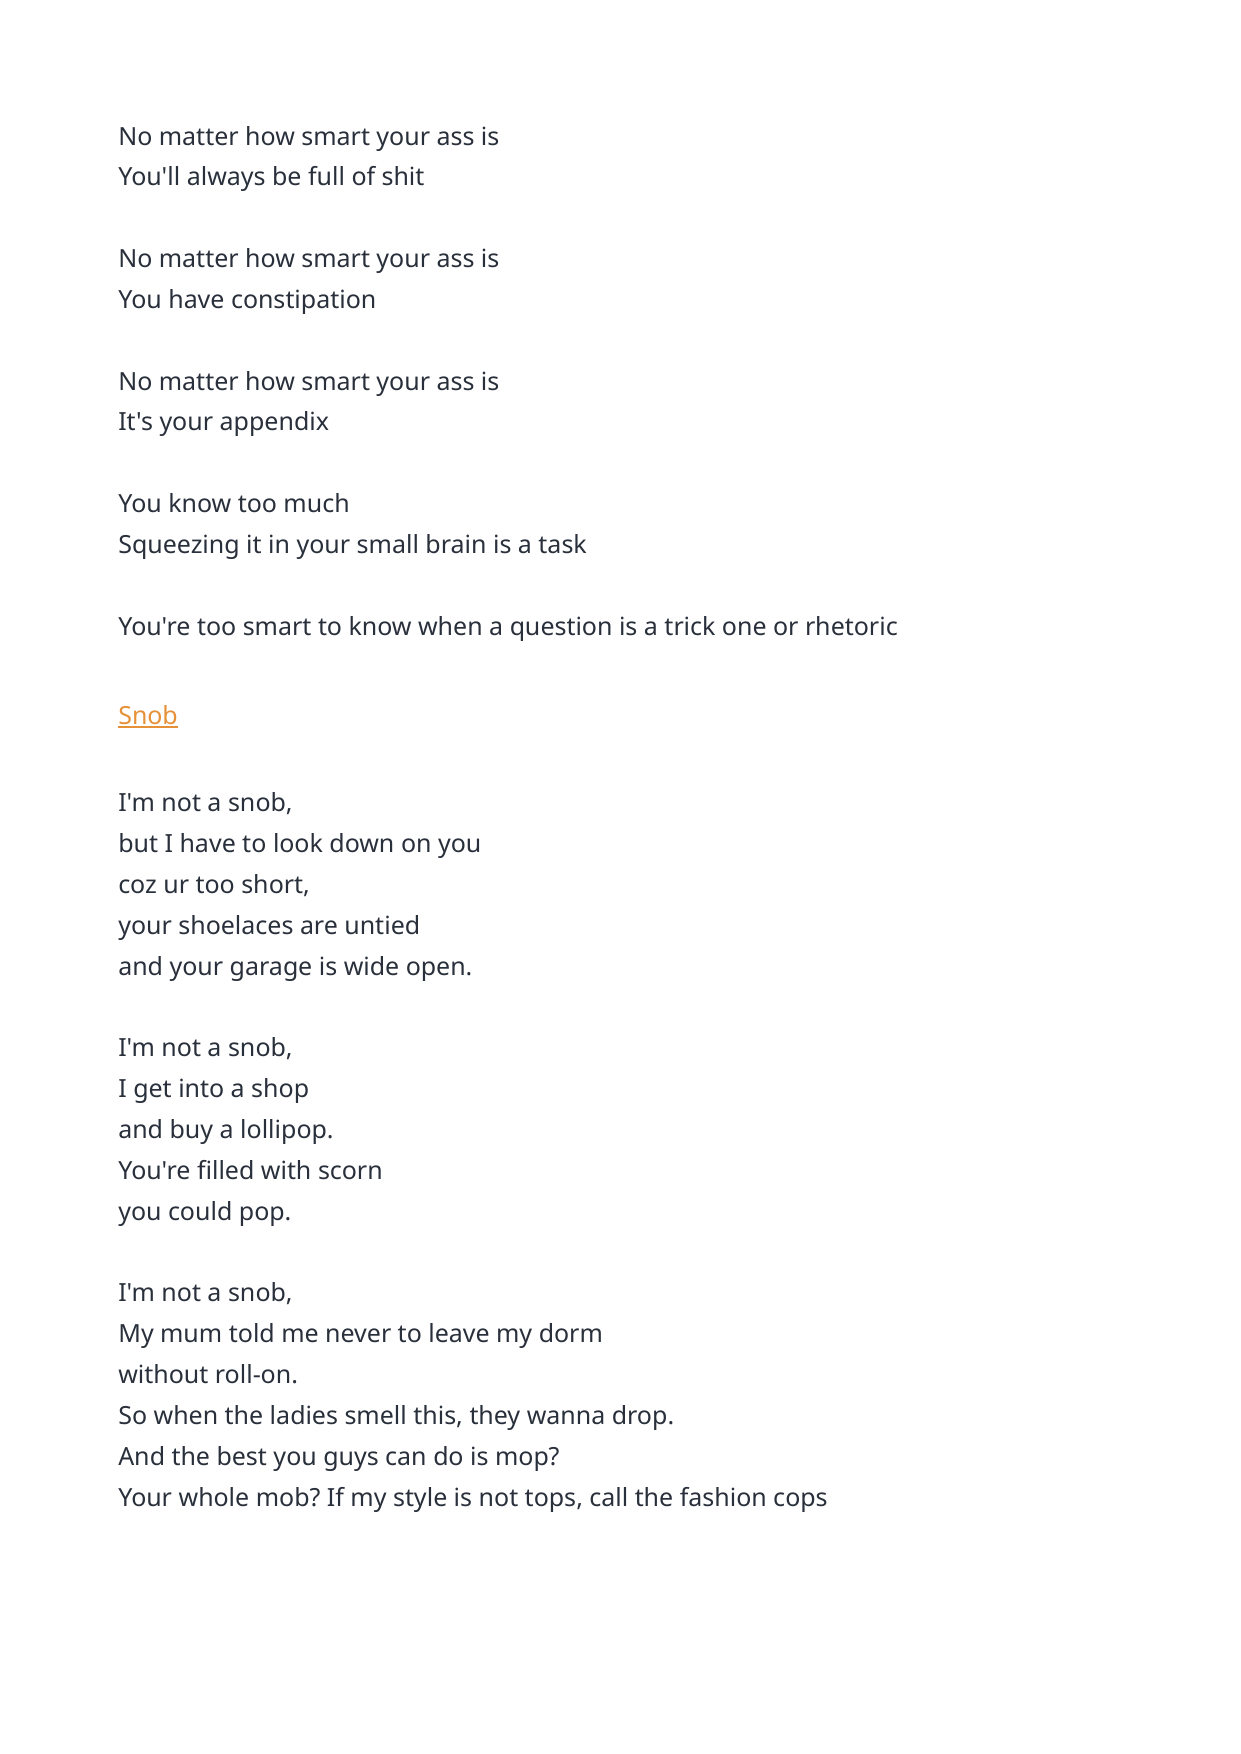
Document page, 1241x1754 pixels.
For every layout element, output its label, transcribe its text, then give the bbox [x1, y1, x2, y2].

subtitle Snob [118, 698, 1122, 732]
text I'm not a snob, but I have to look down on you coz ur too short, your shoelaces are untied and your garage is wide open. I'm not a snob, I get into a shop and buy a lollipop. You're filled with scorn you could pop. I'm not a snob, My mum told me never to leave my dorm without roll-on. So when the ladies smell this, they wanna drop. And the best you guys can do is mop? Your whole mob? If my style is not tops, call the fashion cops [118, 744, 1122, 1513]
text No matter how smart your ass is You'll always be full of shit No matter how smart your ass is You have constipation No matter how smart your ass is It's your appendix You know too much Squeezing it in your small brain is a task You're too smart to know when a question is a trick one or rhetoric [118, 118, 1122, 642]
